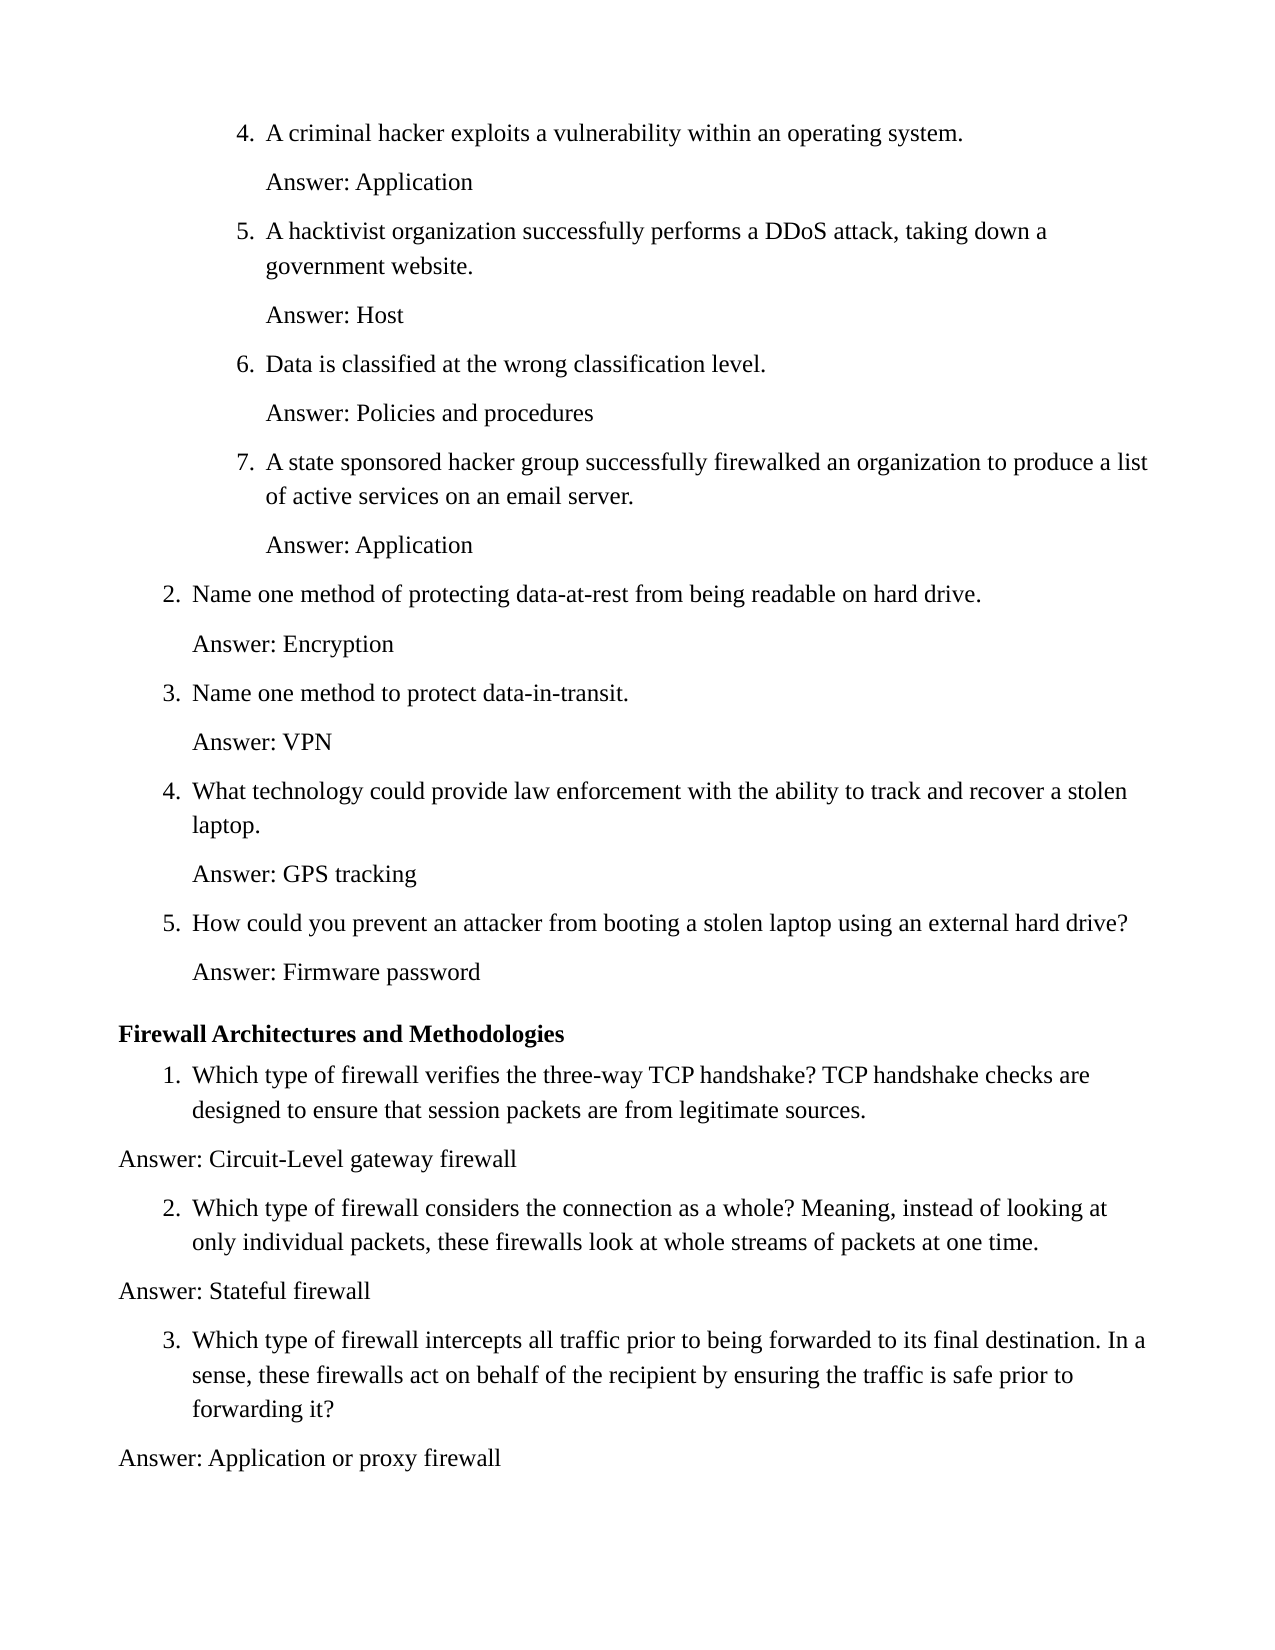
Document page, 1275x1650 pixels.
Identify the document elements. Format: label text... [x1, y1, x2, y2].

text Answer: Stateful firewall [118, 1276, 1157, 1305]
list What technology could provide law enforcement with the ability to track and recover a stolen laptop. [162, 776, 1157, 839]
list Which type of firewall verifies the three-way TCP handshake? TCP handshake checks are designed to ensure that session packets are from legitimate sources. [162, 1060, 1157, 1123]
list Answer: VPN [162, 727, 1157, 756]
list Name one method of protecting data-at-rest from being readable on hard drive. [162, 579, 1157, 608]
list A state sponsored hacker group successfully firewalked an organization to produce a list of active services on an email server. [236, 447, 1157, 510]
list Answer: Policies and procedures [236, 398, 1157, 427]
list Name one method to protect data-in-transit. [162, 678, 1157, 706]
list Data is classified at the wrong classification level. [236, 349, 1157, 378]
text Answer: Application or proxy firewall [118, 1443, 1157, 1472]
text Answer: Circuit-Level gateway firewall [118, 1144, 1157, 1173]
list Answer: Encryption [162, 629, 1157, 657]
list Answer: Firmware password [162, 957, 1157, 986]
list Answer: GPS tracking [162, 859, 1157, 888]
list Answer: Application [236, 531, 1157, 559]
list A hacktivist organization successfully performs a DDoS attack, taking down a government website. [236, 216, 1157, 279]
subtitle Firewall Architectures and Methodologies [118, 1019, 1157, 1048]
list Which type of firewall considers the connection as a whole? Meaning, instead of looking at only individual packets, these firewalls look at whole streams of packets at one time. [162, 1193, 1157, 1256]
list How could you prevent an attacker from booting a stolen laptop using an external hard drive? [162, 908, 1157, 937]
list Answer: Host [236, 300, 1157, 328]
list Answer: Application [236, 167, 1157, 196]
list A criminal hacker exploits a vulnerability within an operating system. [236, 118, 1157, 147]
list Which type of firewall intercepts all traffic prior to being forwarded to its final destination. In a sense, these firewalls act on behalf of the recipient by ensuring the traffic is safe prior to forwarding it? [162, 1326, 1157, 1423]
